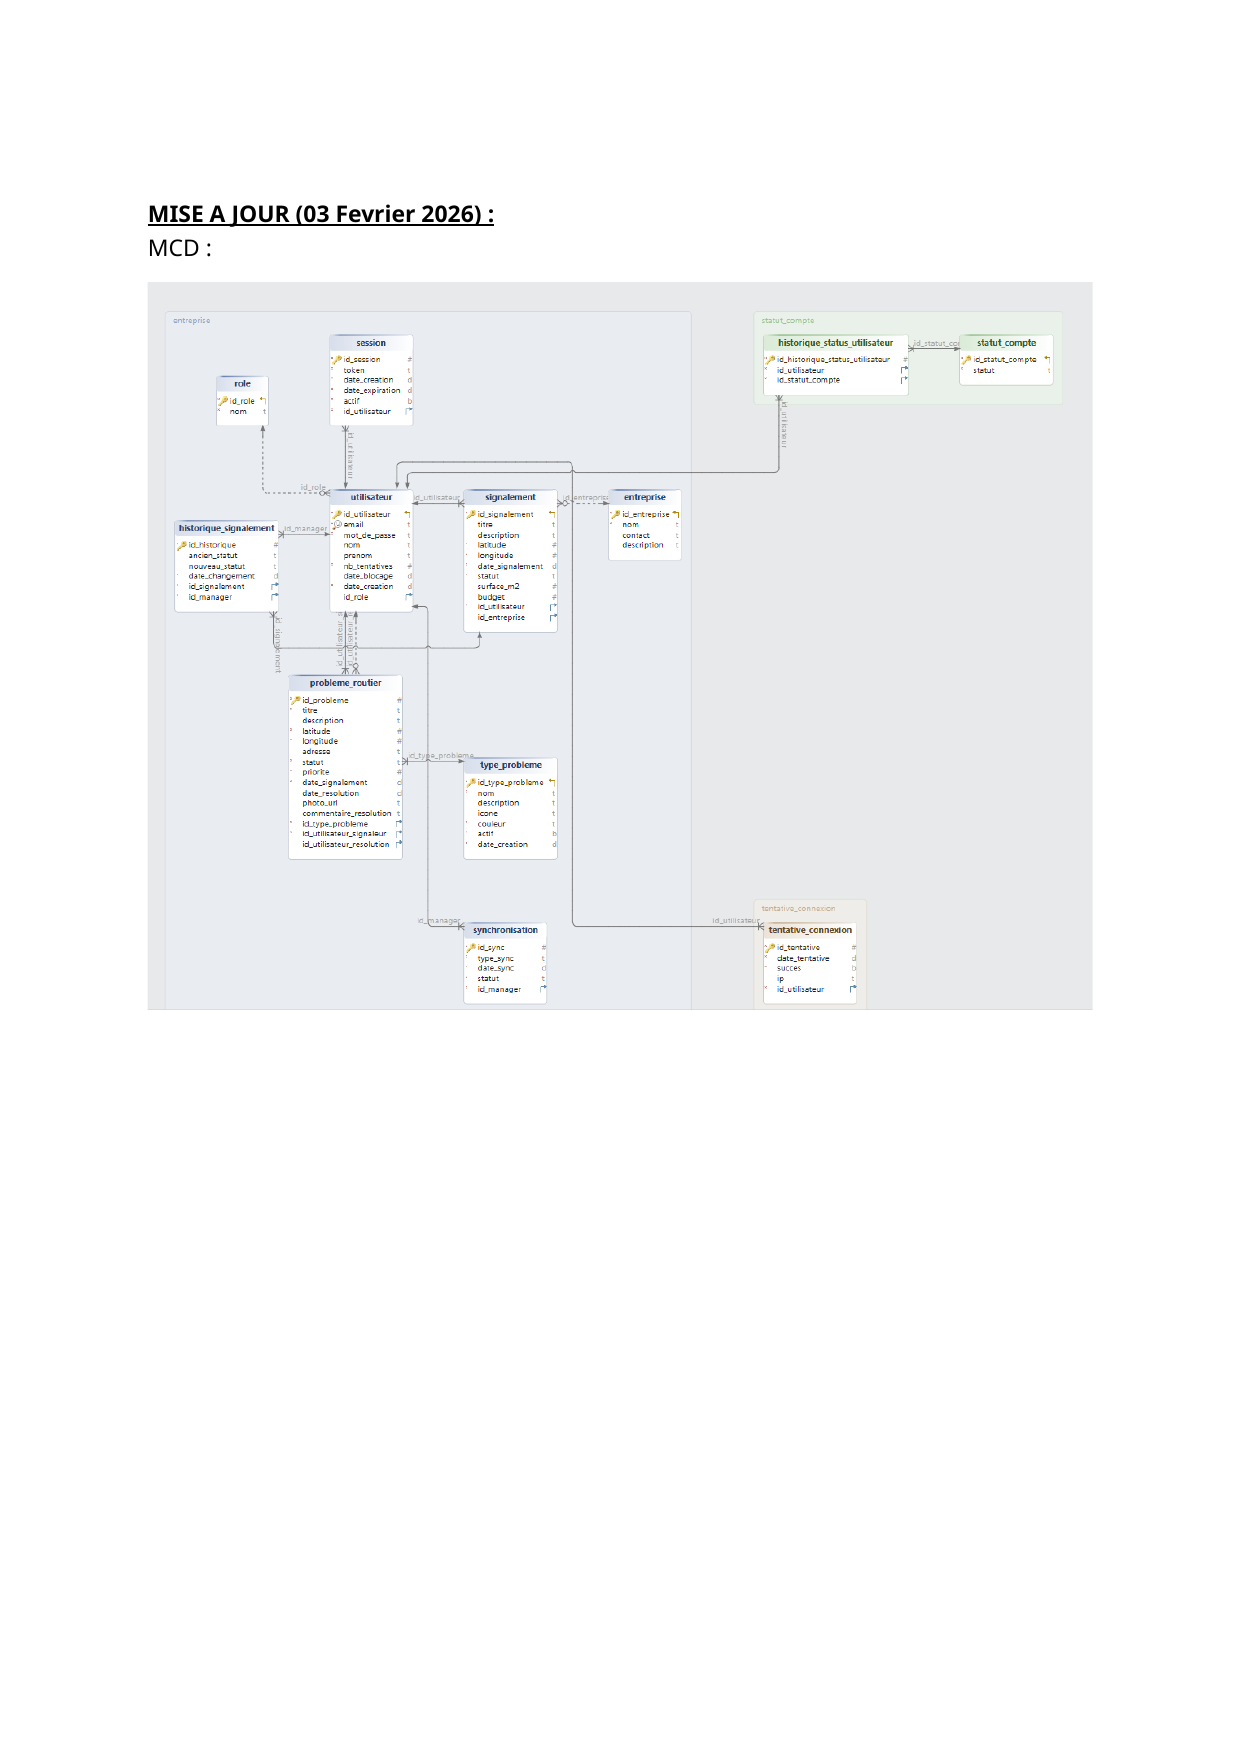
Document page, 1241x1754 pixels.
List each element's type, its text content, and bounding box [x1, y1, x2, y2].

picture [147, 282, 1093, 1010]
text MISE A JOUR (03 Fevrier 2026) : MCD : [148, 198, 1093, 263]
